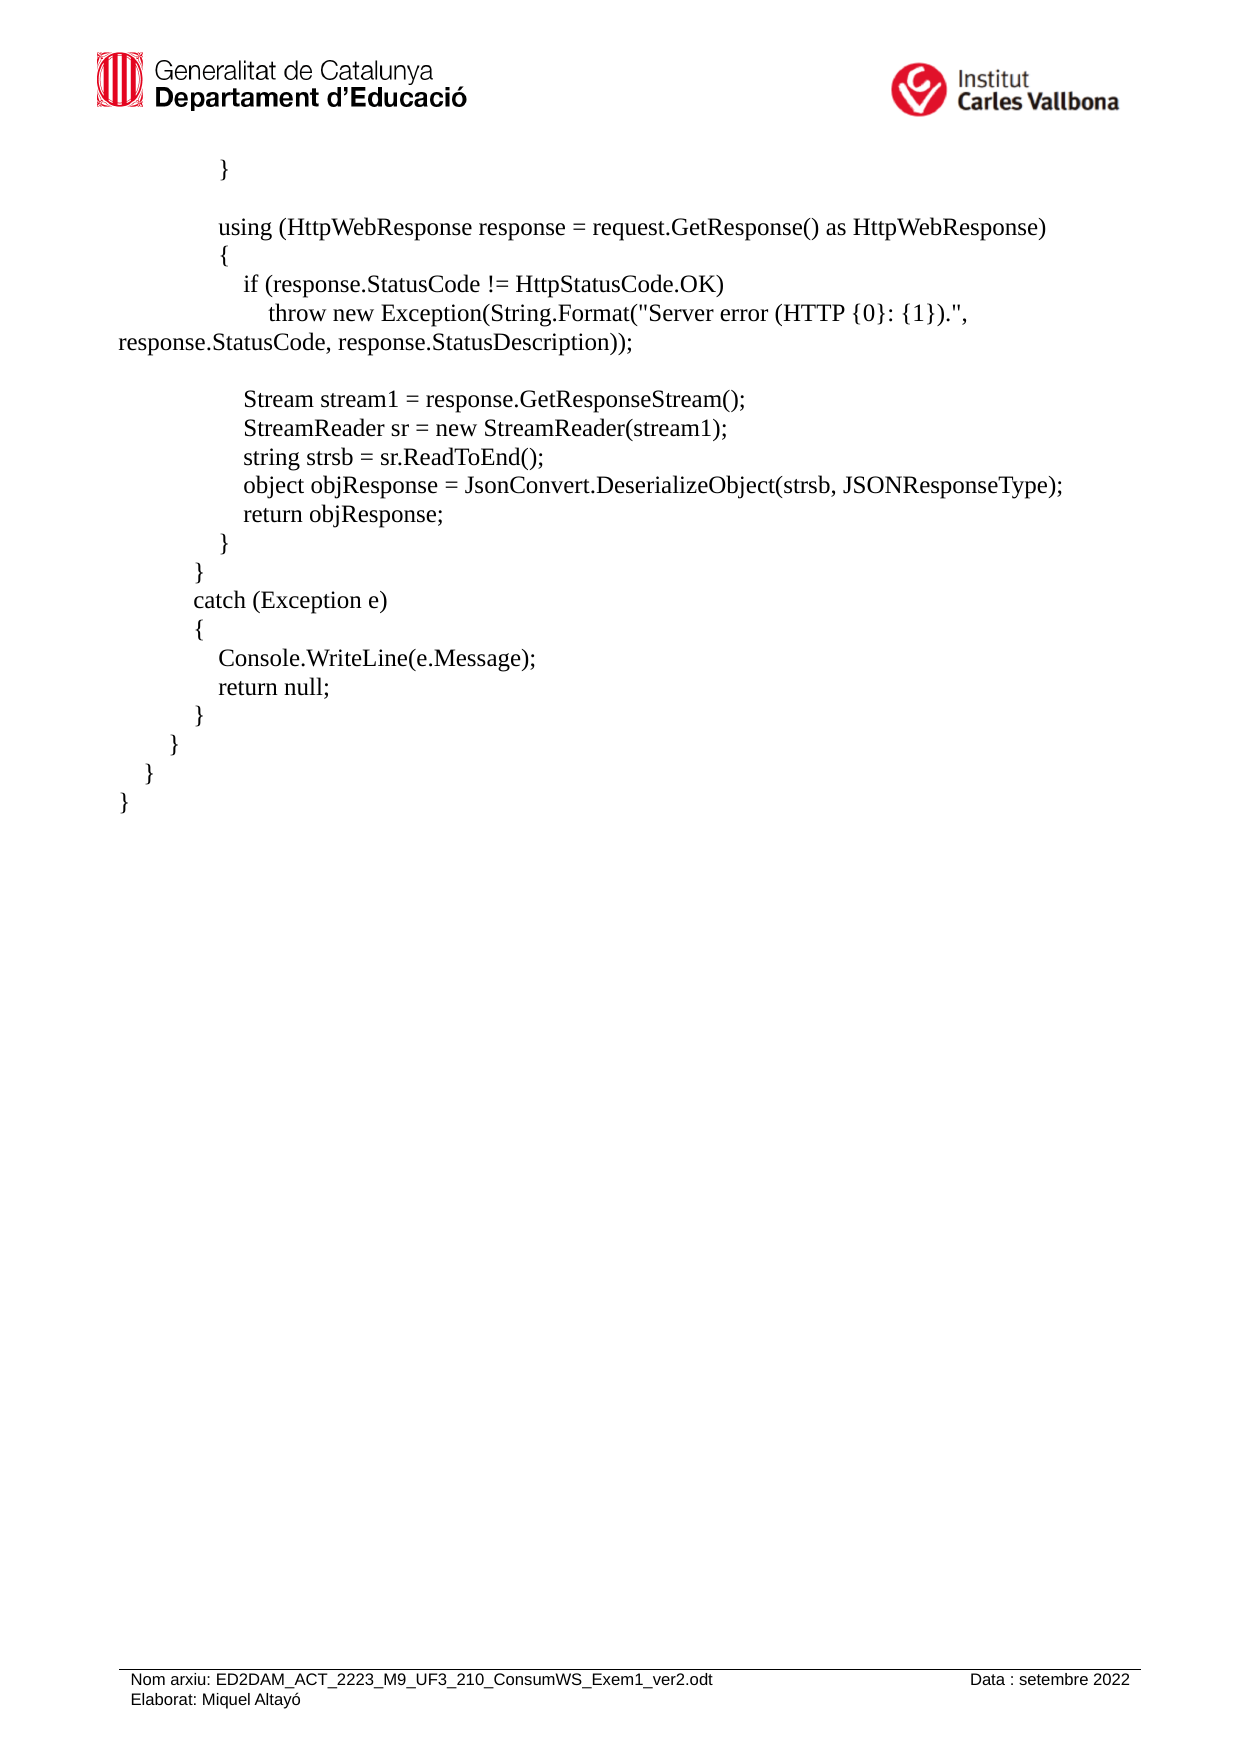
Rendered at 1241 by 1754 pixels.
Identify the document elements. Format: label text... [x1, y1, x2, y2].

text return objResponse; [118, 499, 1122, 528]
text } [118, 787, 1122, 816]
text throw new Exception(String.Format("Server error (HTTP {0}: {1}).", response.StatusCode, response.StatusDescription)); [118, 298, 1122, 356]
text catch (Exception e) [118, 586, 1122, 614]
text } [118, 701, 1122, 729]
text StreamReader sr = new StreamReader(stream1); [118, 413, 1122, 442]
picture [889, 60, 1130, 119]
text } [118, 729, 1122, 758]
text } [118, 528, 1122, 557]
text Console.WriteLine(e.Message); [118, 643, 1122, 672]
text } [118, 154, 1122, 183]
text if (response.StatusCode != HttpStatusCode.OK) [118, 269, 1122, 298]
text } [118, 758, 1122, 787]
text string strsb = sr.ReadToEnd(); [118, 442, 1122, 471]
text Stream stream1 = response.GetResponseStream(); [118, 384, 1122, 413]
text return null; [118, 672, 1122, 701]
picture [97, 51, 494, 114]
text } [118, 557, 1122, 586]
text using (HttpWebResponse response = request.GetResponse() as HttpWebResponse) [118, 212, 1122, 241]
text object objResponse = JsonConvert.DeserializeObject(strsb, JSONResponseType); [118, 471, 1122, 499]
text { [118, 241, 1122, 269]
text { [118, 614, 1122, 643]
